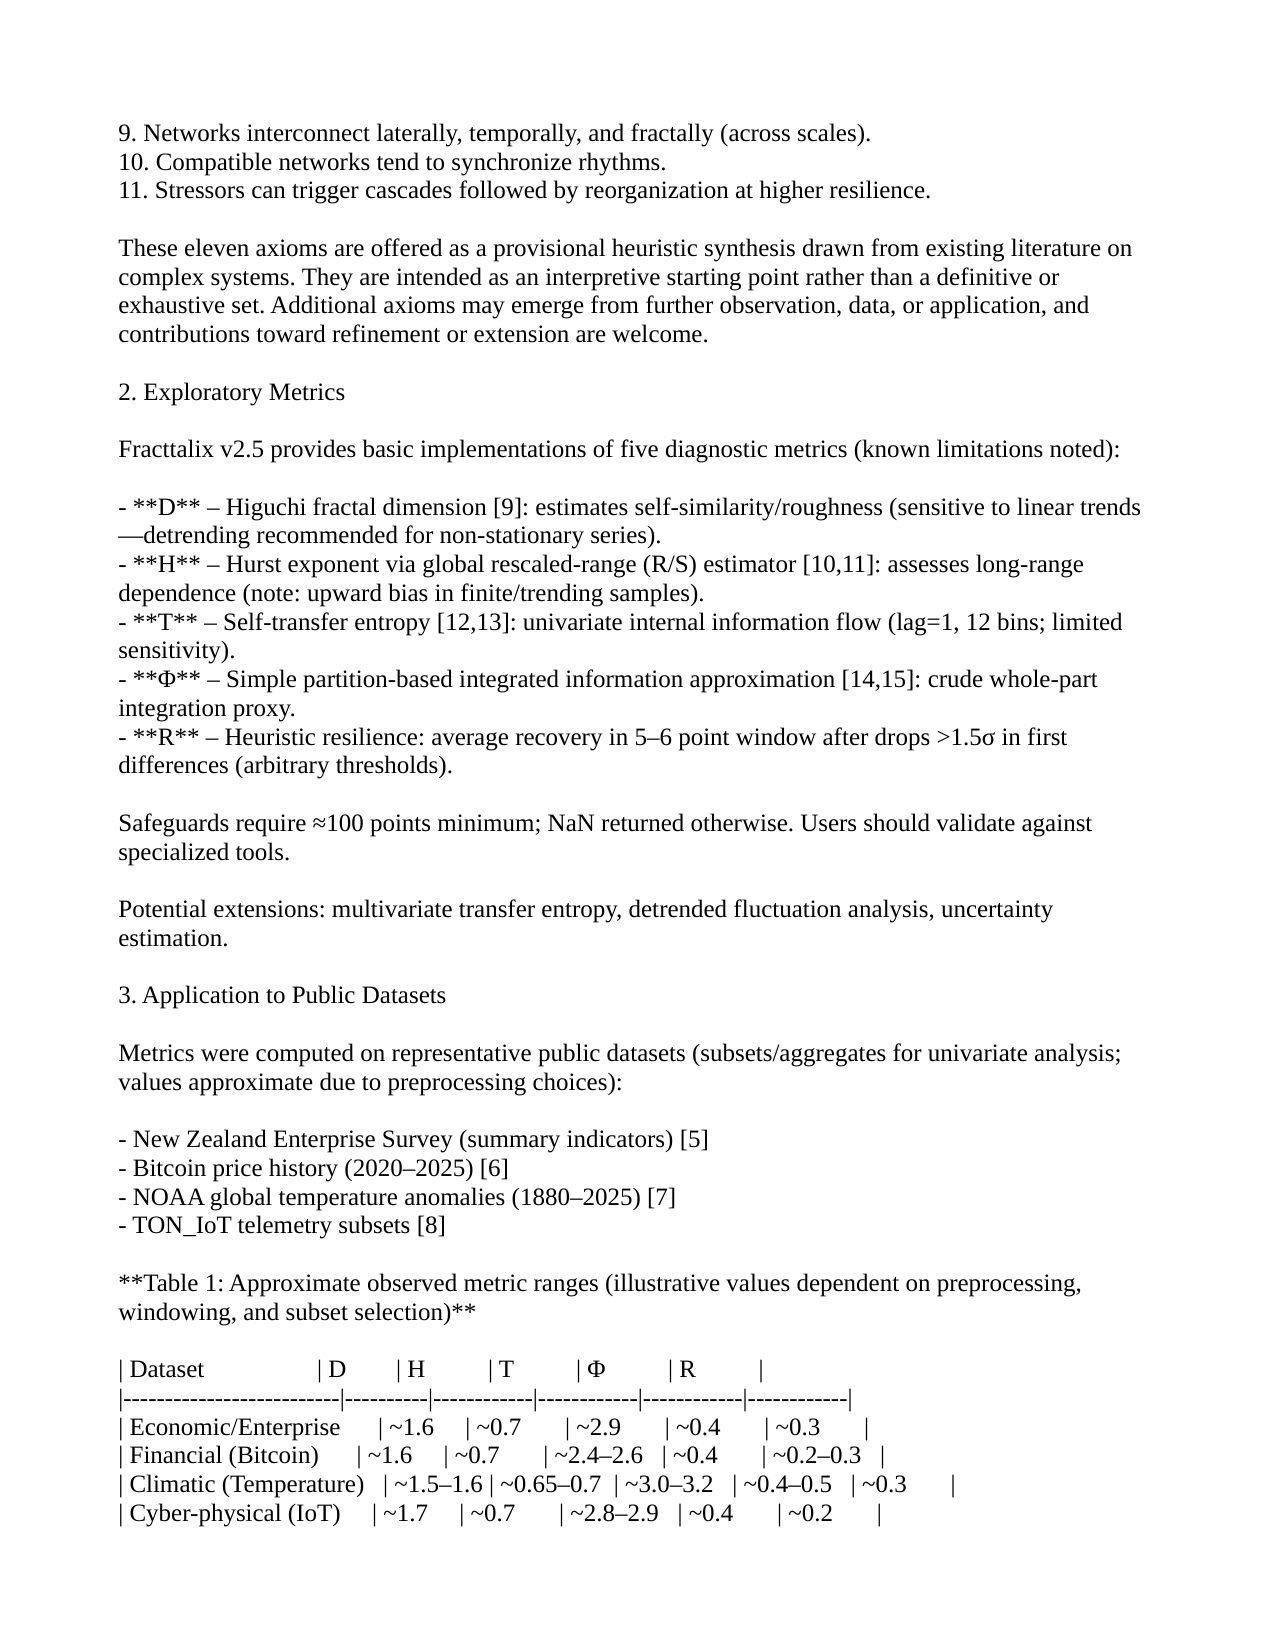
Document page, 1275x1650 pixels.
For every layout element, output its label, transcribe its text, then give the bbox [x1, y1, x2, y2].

text 11. Stressors can trigger cascades followed by reorganization at higher resilience. [118, 176, 1157, 204]
text 2. Exploratory Metrics [118, 377, 1157, 406]
text - **R** – Heuristic resilience: average recovery in 5–6 point window after drops >1.5σ in first differences (arbitrary thresholds). [118, 722, 1157, 779]
text - Bitcoin price history (2020–2025) [6] [118, 1153, 1157, 1182]
text **Table 1: Approximate observed metric ranges (illustrative values dependent on preprocessing, windowing, and subset selection)** [118, 1268, 1157, 1326]
text | Dataset | D | H | T | Φ | R | [118, 1354, 1157, 1383]
text 3. Application to Public Datasets [118, 981, 1157, 1009]
text | Cyber-physical (IoT) | ~1.7 | ~0.7 | ~2.8–2.9 | ~0.4 | ~0.2 | [118, 1498, 1157, 1527]
text - **D** – Higuchi fractal dimension [9]: estimates self-similarity/roughness (sensitive to linear trends—detrending recommended for non-stationary series). [118, 492, 1157, 549]
text Potential extensions: multivariate transfer entropy, detrended fluctuation analysis, uncertainty estimation. [118, 894, 1157, 952]
text 10. Compatible networks tend to synchronize rhythms. [118, 147, 1157, 176]
text - TON_IoT telemetry subsets [8] [118, 1211, 1157, 1239]
text |--------------------------|----------|------------|------------|------------|------------| [118, 1383, 1157, 1412]
text - NOAA global temperature anomalies (1880–2025) [7] [118, 1182, 1157, 1211]
text | Climatic (Temperature) | ~1.5–1.6 | ~0.65–0.7 | ~3.0–3.2 | ~0.4–0.5 | ~0.3 | [118, 1469, 1157, 1498]
text | Economic/Enterprise | ~1.6 | ~0.7 | ~2.9 | ~0.4 | ~0.3 | [118, 1412, 1157, 1441]
text Safeguards require ≈100 points minimum; NaN returned otherwise. Users should validate against specialized tools. [118, 808, 1157, 866]
text These eleven axioms are offered as a provisional heuristic synthesis drawn from existing literature on complex systems. They are intended as an interpretive starting point rather than a definitive or exhaustive set. Additional axioms may emerge from further observation, data, or application, and contributions toward refinement or extension are welcome. [118, 233, 1157, 348]
text | Financial (Bitcoin) | ~1.6 | ~0.7 | ~2.4–2.6 | ~0.4 | ~0.2–0.3 | [118, 1441, 1157, 1469]
text Fracttalix v2.5 provides basic implementations of five diagnostic metrics (known limitations noted): [118, 434, 1157, 463]
text 9. Networks interconnect laterally, temporally, and fractally (across scales). [118, 118, 1157, 147]
text - **T** – Self-transfer entropy [12,13]: univariate internal information flow (lag=1, 12 bins; limited sensitivity). [118, 607, 1157, 664]
text Metrics were computed on representative public datasets (subsets/aggregates for univariate analysis; values approximate due to preprocessing choices): [118, 1038, 1157, 1096]
text - **H** – Hurst exponent via global rescaled-range (R/S) estimator [10,11]: assesses long-range dependence (note: upward bias in finite/trending samples). [118, 549, 1157, 607]
text - New Zealand Enterprise Survey (summary indicators) [5] [118, 1124, 1157, 1153]
text - **Φ** – Simple partition-based integrated information approximation [14,15]: crude whole-part integration proxy. [118, 664, 1157, 722]
